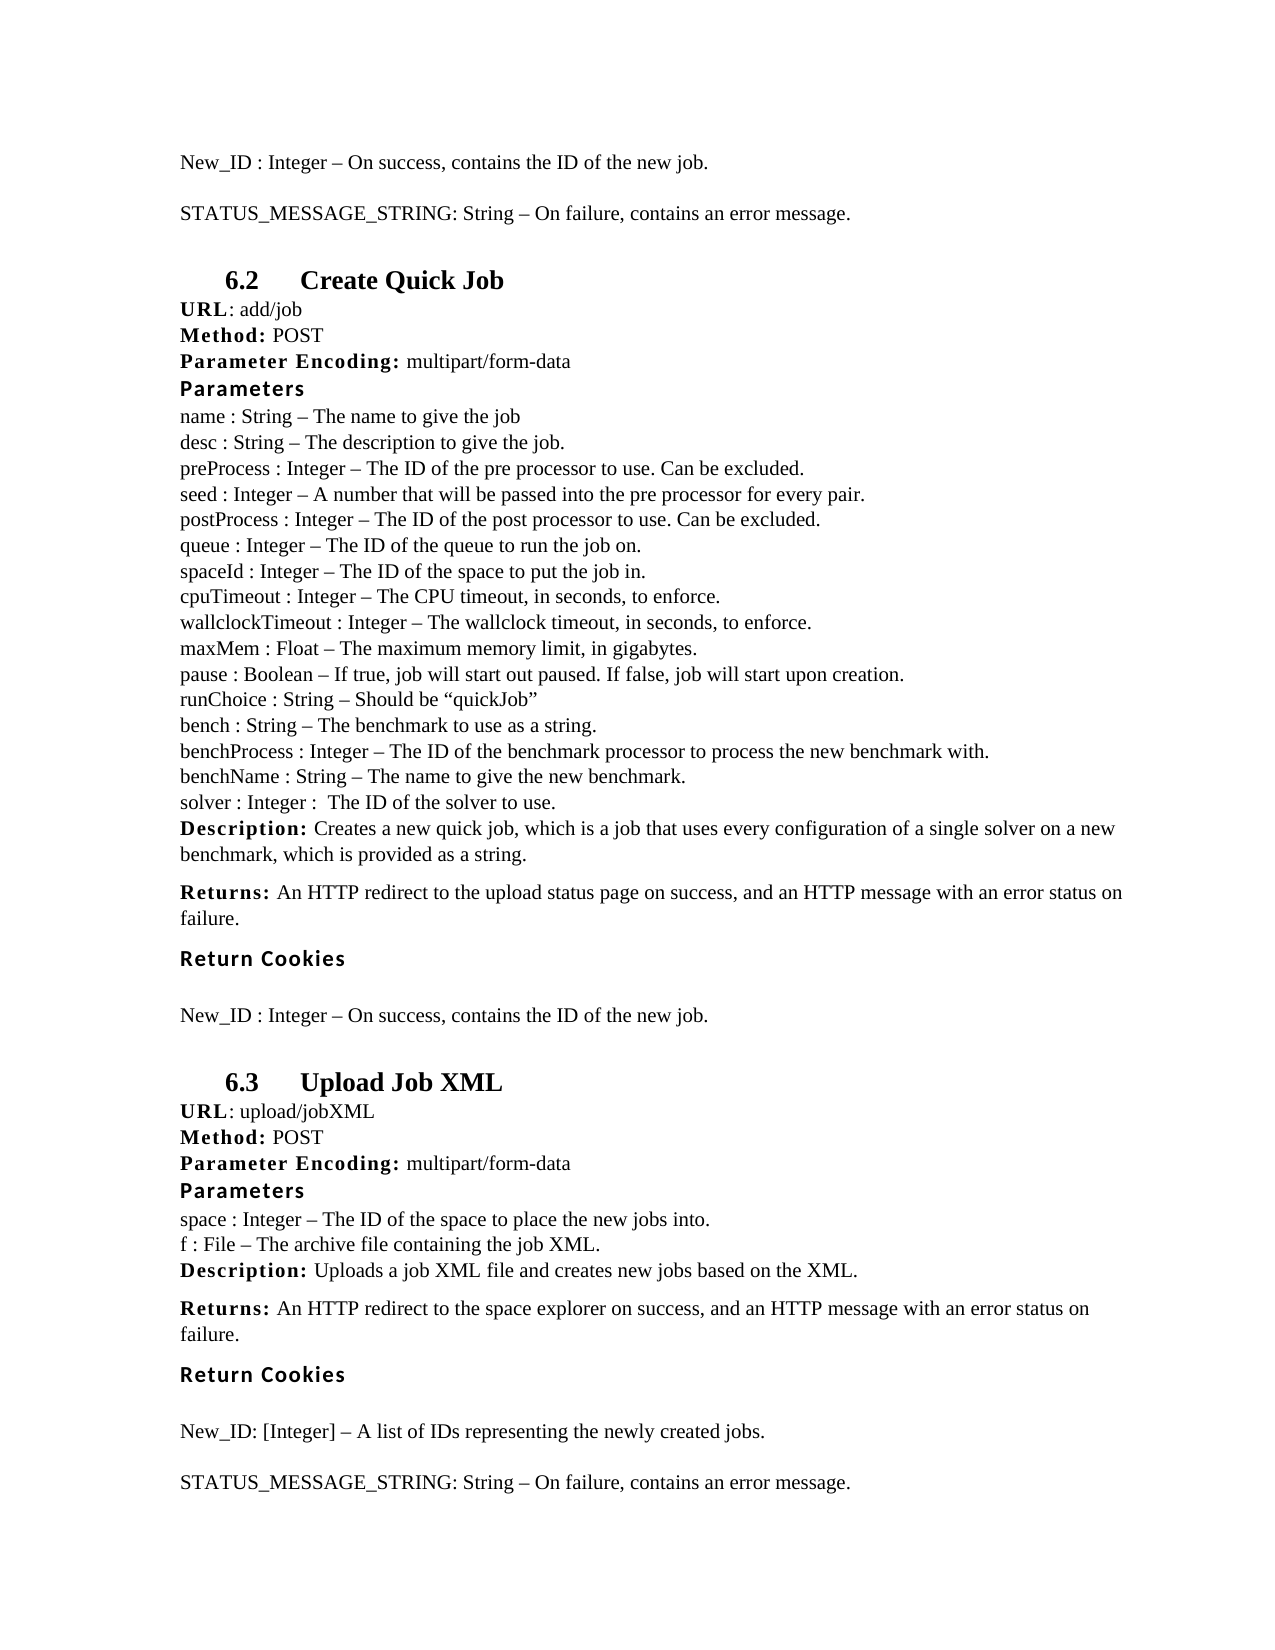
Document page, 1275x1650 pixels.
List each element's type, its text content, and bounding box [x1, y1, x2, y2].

text preProcess : Integer – The ID of the pre processor to use. Can be excluded. [180, 456, 1125, 480]
text Description: Creates a new quick job, which is a job that uses every configuration of a single solver on a new benchmark, which is provided as a string. [180, 816, 1125, 866]
text Parameter Encoding: multipart/form-data [180, 1151, 1125, 1175]
text New_ID : Integer – On success, contains the ID of the new job. [180, 1003, 1125, 1027]
text URL: upload/jobXML [180, 1099, 1125, 1123]
subtitle Parameters [180, 374, 1125, 402]
text name : String – The name to give the job [180, 404, 1125, 428]
text queue : Integer – The ID of the queue to run the job on. [180, 533, 1125, 557]
text New_ID: [Integer] – A list of IDs representing the newly created jobs. [180, 1419, 1125, 1443]
text Parameter Encoding: multipart/form-data [180, 349, 1125, 373]
text Description: Uploads a job XML file and creates new jobs based on the XML. [180, 1258, 1125, 1282]
text STATUS_MESSAGE_STRING: String – On failure, contains an error message. [180, 1470, 1125, 1494]
text bench : String – The benchmark to use as a string. [180, 713, 1125, 737]
text Returns: An HTTP redirect to the upload status page on success, and an HTTP message with an error status on failure. [180, 880, 1125, 930]
text pause : Boolean – If true, job will start out paused. If false, job will start upon creation. [180, 662, 1125, 686]
text benchName : String – The name to give the new benchmark. [180, 764, 1125, 788]
text URL: add/job [180, 297, 1125, 321]
text seed : Integer – A number that will be passed into the pre processor for every pair. [180, 481, 1125, 506]
text solver : Integer : The ID of the solver to use. [180, 790, 1125, 814]
text Method: POST [180, 1125, 1125, 1149]
text wallclockTimeout : Integer – The wallclock timeout, in seconds, to enforce. [180, 610, 1125, 634]
text Returns: An HTTP redirect to the space explorer on success, and an HTTP message with an error status on failure. [180, 1296, 1125, 1346]
text space : Integer – The ID of the space to place the new jobs into. [180, 1206, 1125, 1231]
subtitle Upload Job XML [225, 1066, 1125, 1097]
text f : File – The archive file containing the job XML. [180, 1232, 1125, 1256]
text spaceId : Integer – The ID of the space to put the job in. [180, 559, 1125, 583]
text runChoice : String – Should be “quickJob” [180, 687, 1125, 711]
text maxMem : Float – The maximum memory limit, in gigabytes. [180, 636, 1125, 660]
text cpuTimeout : Integer – The CPU timeout, in seconds, to enforce. [180, 584, 1125, 608]
text Method: POST [180, 323, 1125, 347]
subtitle Create Quick Job [225, 264, 1125, 295]
text desc : String – The description to give the job. [180, 430, 1125, 454]
text New_ID : Integer – On success, contains the ID of the new job. [180, 150, 1125, 174]
subtitle Return Cookies [180, 944, 1125, 972]
subtitle Return Cookies [180, 1360, 1125, 1388]
subtitle Parameters [180, 1177, 1125, 1204]
text postProcess : Integer – The ID of the post processor to use. Can be excluded. [180, 507, 1125, 531]
text STATUS_MESSAGE_STRING: String – On failure, contains an error message. [180, 201, 1125, 225]
text benchProcess : Integer – The ID of the benchmark processor to process the new benchmark with. [180, 739, 1125, 763]
